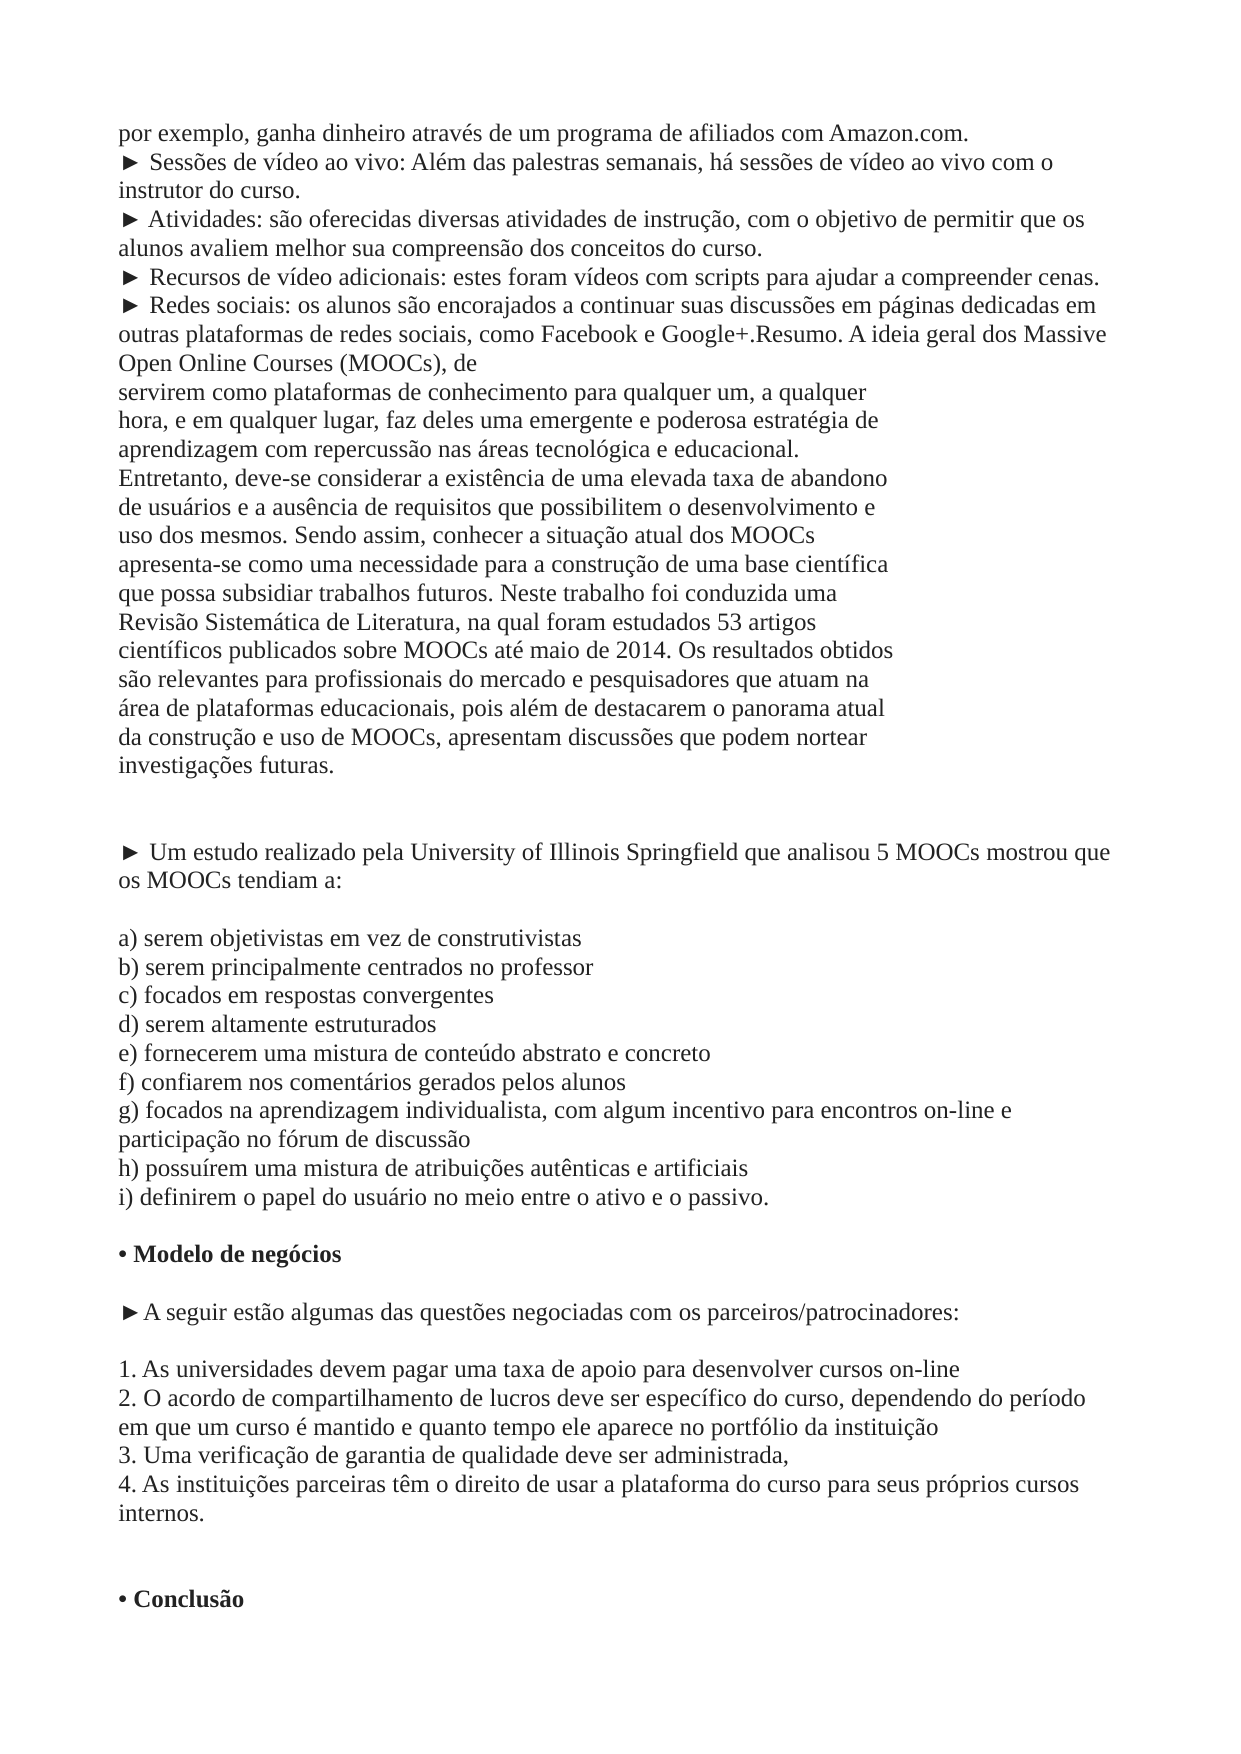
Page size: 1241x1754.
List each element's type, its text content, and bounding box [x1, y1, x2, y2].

text são relevantes para profissionais do mercado e pesquisadores que atuam na [118, 664, 1122, 693]
text de usuários e a ausência de requisitos que possibilitem o desenvolvimento e [118, 492, 1122, 521]
text ► Atividades: são oferecidas diversas atividades de instrução, com o objetivo de permitir que os alunos avaliem melhor sua compreensão dos conceitos do curso. [118, 204, 1122, 262]
text ► Sessões de vídeo ao vivo: Além das palestras semanais, há sessões de vídeo ao vivo com o instrutor do curso. [118, 147, 1122, 204]
text apresenta-se como uma necessidade para a construção de uma base científica [118, 549, 1122, 578]
text c) focados em respostas convergentes [118, 981, 1122, 1009]
text 3. Uma verificação de garantia de qualidade deve ser administrada, [118, 1441, 1122, 1469]
text área de plataformas educacionais, pois além de destacarem o panorama atual [118, 693, 1122, 722]
text f) confiarem nos comentários gerados pelos alunos [118, 1067, 1122, 1096]
text • Conclusão [118, 1584, 1122, 1613]
text 1. As universidades devem pagar uma taxa de apoio para desenvolver cursos on-line [118, 1354, 1122, 1383]
text 2. O acordo de compartilhamento de lucros deve ser específico do curso, dependendo do período em que um curso é mantido e quanto tempo ele aparece no portfólio da instituição [118, 1383, 1122, 1441]
text aprendizagem com repercussão nas áreas tecnológica e educacional. [118, 434, 1122, 463]
text 4. As instituições parceiras têm o direito de usar a plataforma do curso para seus próprios cursos internos. [118, 1469, 1122, 1527]
text investigações futuras. [118, 751, 1122, 779]
text hora, e em qualquer lugar, faz deles uma emergente e poderosa estratégia de [118, 406, 1122, 434]
text • Modelo de negócios [118, 1239, 1122, 1268]
text da construção e uso de MOOCs, apresentam discussões que podem nortear [118, 722, 1122, 751]
text ► Um estudo realizado pela University of Illinois Springfield que analisou 5 MOOCs mostrou que os MOOCs tendiam a: [118, 837, 1122, 894]
text b) serem principalmente centrados no professor [118, 952, 1122, 981]
text científicos publicados sobre MOOCs até maio de 2014. Os resultados obtidos [118, 636, 1122, 664]
text que possa subsidiar trabalhos futuros. Neste trabalho foi conduzida uma [118, 578, 1122, 607]
text servirem como plataformas de conhecimento para qualquer um, a qualquer [118, 377, 1122, 406]
text Entretanto, deve-se considerar a existência de uma elevada taxa de abandono [118, 463, 1122, 492]
text uso dos mesmos. Sendo assim, conhecer a situação atual dos MOOCs [118, 521, 1122, 549]
text e) fornecerem uma mistura de conteúdo abstrato e concreto [118, 1038, 1122, 1067]
text Revisão Sistemática de Literatura, na qual foram estudados 53 artigos [118, 607, 1122, 636]
text por exemplo, ganha dinheiro através de um programa de afiliados com Amazon.com. [118, 118, 1122, 147]
text ► Recursos de vídeo adicionais: estes foram vídeos com scripts para ajudar a compreender cenas. [118, 262, 1122, 291]
text g) focados na aprendizagem individualista, com algum incentivo para encontros on-line e participação no fórum de discussão [118, 1096, 1122, 1153]
text ► Redes sociais: os alunos são encorajados a continuar suas discussões em páginas dedicadas em outras plataformas de redes sociais, como Facebook e Google+.Resumo. A ideia geral dos Massive Open Online Courses (MOOCs), de [118, 291, 1122, 377]
text h) possuírem uma mistura de atribuições autênticas e artificiais [118, 1153, 1122, 1182]
text d) serem altamente estruturados [118, 1009, 1122, 1038]
text a) serem objetivistas em vez de construtivistas [118, 923, 1122, 952]
text ►A seguir estão algumas das questões negociadas com os parceiros/patrocinadores: [118, 1297, 1122, 1326]
text i) definirem o papel do usuário no meio entre o ativo e o passivo. [118, 1182, 1122, 1211]
